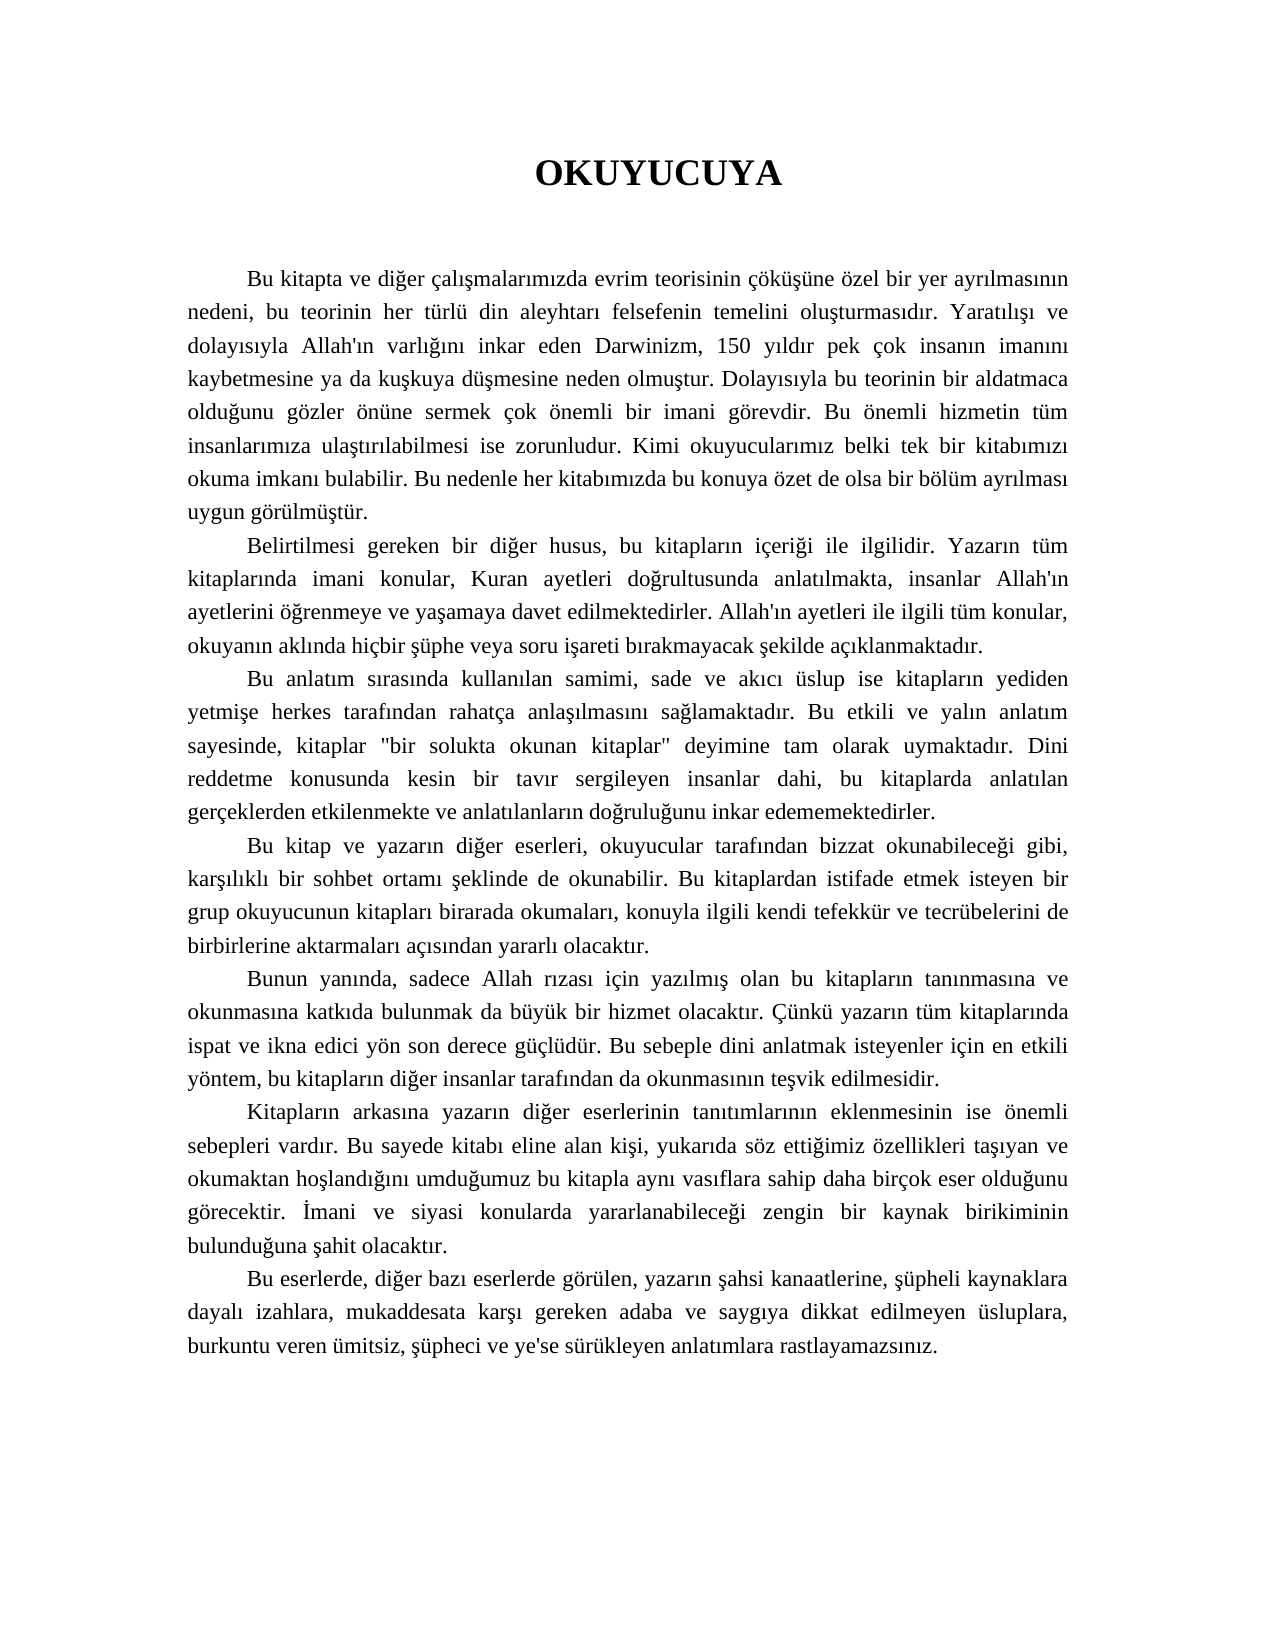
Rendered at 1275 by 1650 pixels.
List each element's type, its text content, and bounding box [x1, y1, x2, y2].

text Bu eserlerde, diğer bazı eserlerde görülen, yazarın şahsi kanaatlerine, şüpheli kaynaklara dayalı izahlara, mukaddesata karşı gereken adaba ve saygıya dikkat edilmeyen üsluplara, burkuntu veren ümitsiz, şüpheci ve ye'se sürükleyen anlatımlara rastlayamazsınız. [187, 1260, 1070, 1360]
text Kitapların arkasına yazarın diğer eserlerinin tanıtımlarının eklenmesinin ise önemli sebepleri vardır. Bu sayede kitabı eline alan kişi, yukarıda söz ettiğimiz özellikleri taşıyan ve okumaktan hoşlandığını umduğumuz bu kitapla aynı vasıflara sahip daha birçok eser olduğunu görecektir. İmani ve siyasi konularda yararlanabileceği zengin bir kaynak birikiminin bulunduğuna şahit olacaktır. [187, 1093, 1070, 1260]
text Bu kitapta ve diğer çalışmalarımızda evrim teorisinin çöküşüne özel bir yer ayrılmasının nedeni, bu teorinin her türlü din aleyhtarı felsefenin temelini oluşturmasıdır. Yaratılışı ve dolayısıyla Allah'ın varlığını inkar eden Darwinizm, 150 yıldır pek çok insanın imanını kaybetmesine ya da kuşkuya düşmesine neden olmuştur. Dolayısıyla bu teorinin bir aldatmaca olduğunu gözler önüne sermek çok önemli bir imani görevdir. Bu önemli hizmetin tüm insanlarımıza ulaştırılabilmesi ise zorunludur. Kimi okuyucularımız belki tek bir kitabımızı okuma imkanı bulabilir. Bu nedenle her kitabımızda bu konuya özet de olsa bir bölüm ayrılması uygun görülmüştür. [187, 260, 1070, 526]
text Belirtilmesi gereken bir diğer husus, bu kitapların içeriği ile ilgilidir. Yazarın tüm kitaplarında imani konular, Kuran ayetleri doğrultusunda anlatılmakta, insanlar Allah'ın ayetlerini öğrenmeye ve yaşamaya davet edilmektedirler. Allah'ın ayetleri ile ilgili tüm konular, okuyanın aklında hiçbir şüphe veya soru işareti bırakmayacak şekilde açıklanmaktadır. [187, 526, 1070, 660]
text Bu anlatım sırasında kullanılan samimi, sade ve akıcı üslup ise kitapların yediden yetmişe herkes tarafından rahatça anlaşılmasını sağlamaktadır. Bu etkili ve yalın anlatım sayesinde, kitaplar "bir solukta okunan kitaplar" deyimine tam olarak uymaktadır. Dini reddetme konusunda kesin bir tavır sergileyen insanlar dahi, bu kitaplarda anlatılan gerçeklerden etkilenmekte ve anlatılanların doğruluğunu inkar edememektedirler. [187, 660, 1070, 826]
text OKUYUCUYA [187, 150, 1070, 193]
text Bunun yanında, sadece Allah rızası için yazılmış olan bu kitapların tanınmasına ve okunmasına katkıda bulunmak da büyük bir hizmet olacaktır. Çünkü yazarın tüm kitaplarında ispat ve ikna edici yön son derece güçlüdür. Bu sebeple dini anlatmak isteyenler için en etkili yöntem, bu kitapların diğer insanlar tarafından da okunmasının teşvik edilmesidir. [187, 960, 1070, 1093]
text Bu kitap ve yazarın diğer eserleri, okuyucular tarafından bizzat okunabileceği gibi, karşılıklı bir sohbet ortamı şeklinde de okunabilir. Bu kitaplardan istifade etmek isteyen bir grup okuyucunun kitapları birarada okumaları, konuyla ilgili kendi tefekkür ve tecrübelerini de birbirlerine aktarmaları açısından yararlı olacaktır. [187, 826, 1070, 960]
